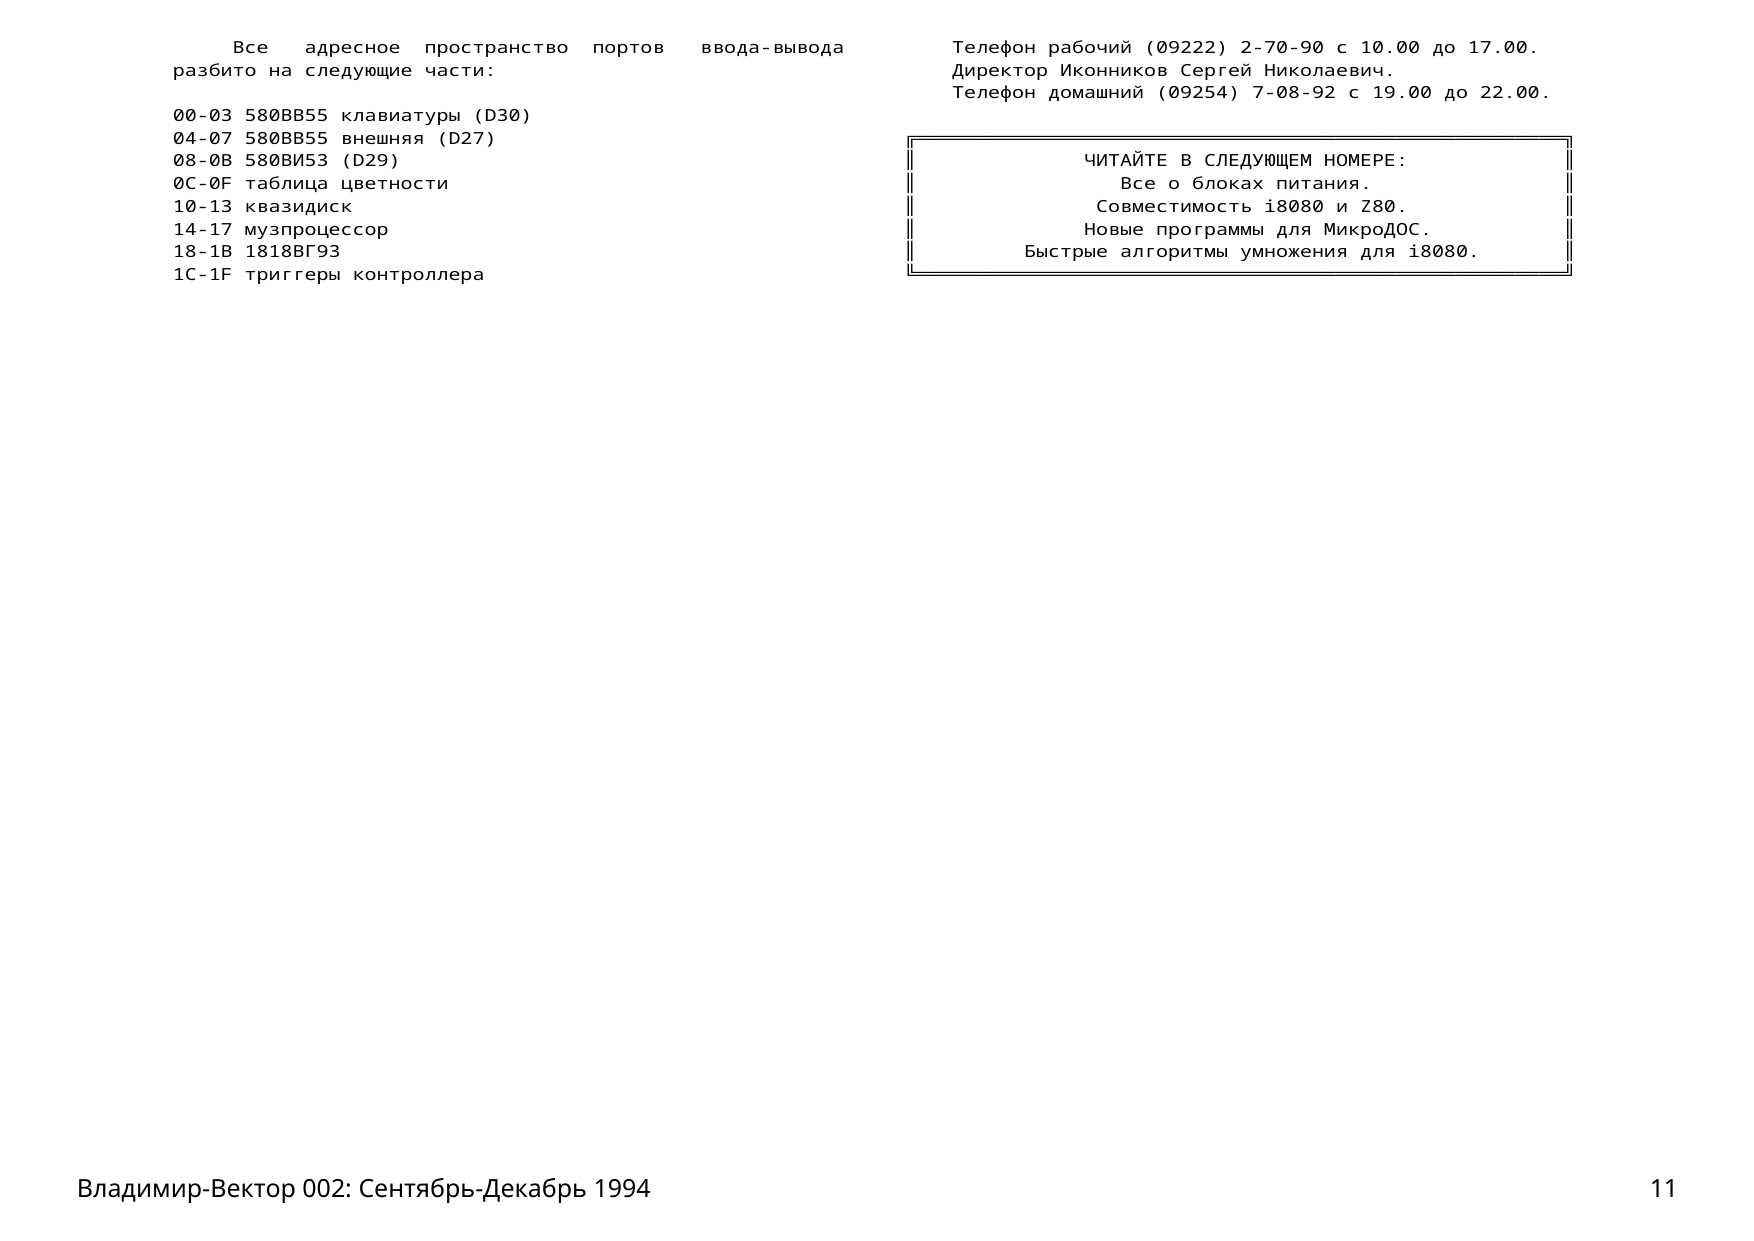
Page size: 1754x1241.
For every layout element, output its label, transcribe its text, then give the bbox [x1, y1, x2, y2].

text 18-1B 1818ВГ93 ║ Быстpые алгоpитмы умножения для i8080. ║ [77, 240, 1706, 262]
text 00-03 580ВВ55 клавиатуры (D30) [77, 103, 1706, 126]
text 04-07 580ВВ55 внешняя (D27) ╔══════════════════════════════════════════════════════╗ [77, 126, 1706, 149]
text 08-0B 580ВИ53 (D29) ║ ЧИТАЙТЕ В СЛЕДУЮЩЕМ HОМЕРЕ: ║ [77, 149, 1706, 172]
text 1C-1F триггеры контроллера ╚══════════════════════════════════════════════════════╝ [77, 262, 1706, 285]
text Телефон домашний (09254) 7-08-92 с 19.00 до 22.00. [77, 81, 1706, 103]
text разбито на следующие части: Директор Иконников Сергей Николаевич. [77, 58, 1706, 81]
text 0C-0F таблица цветности ║ Все о блоках питания. ║ [77, 172, 1706, 194]
text 10-13 квазидиск ║ Совместимость i8080 и Z80. ║ [77, 194, 1706, 217]
text 14-17 музпроцессор ║ Hовые пpогpаммы для МикpоДОС. ║ [77, 217, 1706, 240]
text Все адресное пространство портов ввода-вывода Телефон рабочий (09222) 2-70-90 с 10.00 до 17.00. [77, 35, 1706, 58]
